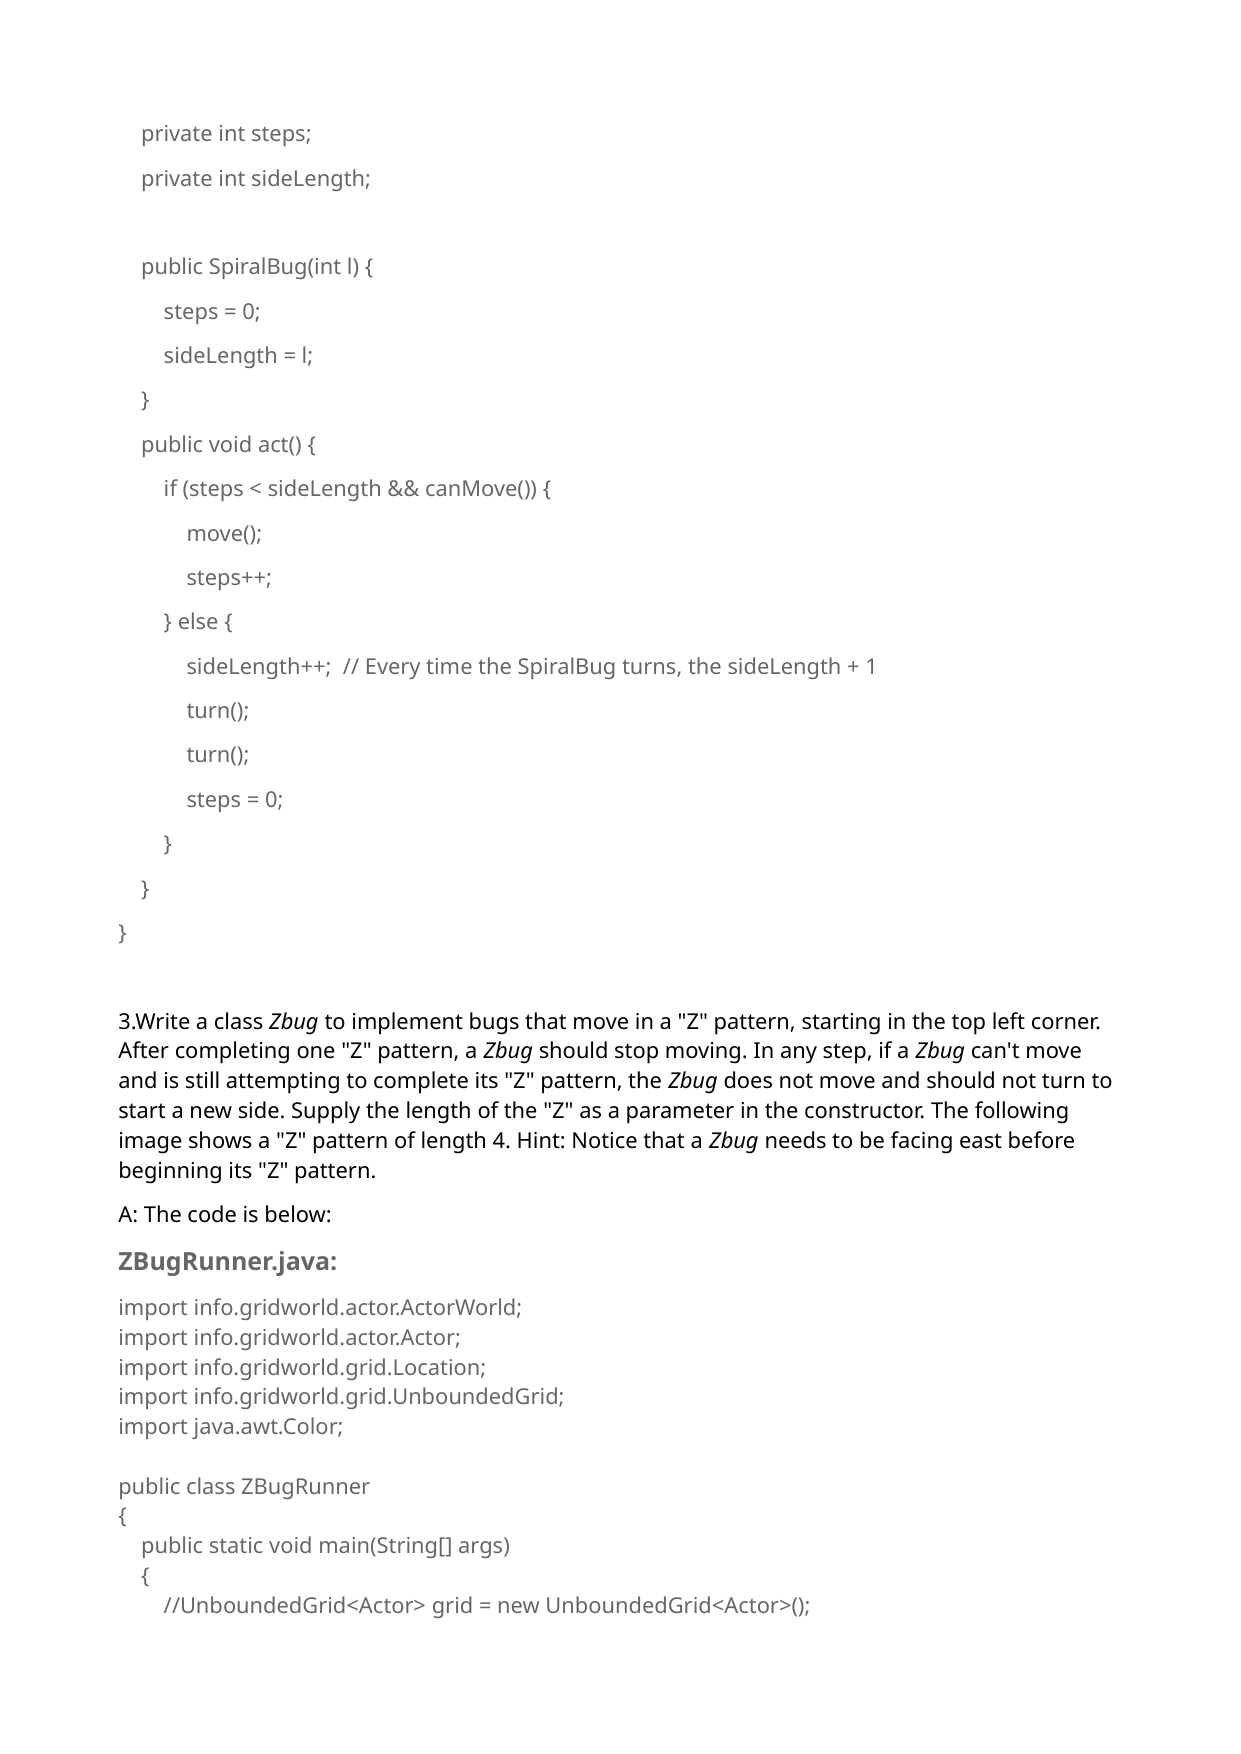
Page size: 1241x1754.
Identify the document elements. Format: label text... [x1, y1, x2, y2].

text import info.gridworld.actor.Actor; [118, 1322, 1122, 1352]
text import info.gridworld.grid.UnboundedGrid; [118, 1381, 1122, 1411]
text import java.awt.Color; [118, 1411, 1122, 1441]
text sideLength++; // Every time the SpiralBug turns, the sideLength + 1 [118, 651, 1122, 680]
text public static void main(String[] args) [118, 1530, 1122, 1560]
text public void act() { [118, 429, 1122, 458]
text sideLength = l; [118, 340, 1122, 370]
text { [118, 1501, 1122, 1530]
text turn(); [118, 695, 1122, 725]
text steps = 0; [118, 296, 1122, 325]
text move(); [118, 517, 1122, 547]
text steps = 0; [118, 784, 1122, 813]
text } [118, 872, 1122, 902]
text 3.Write a class Zbug to implement bugs that move in a "Z" pattern, starting in the top left corner. After completing one "Z" pattern, a Zbug should stop moving. In any step, if a Zbug can't move and is still attempting to complete its "Z" pattern, the Zbug does not move and should not turn to start a new side. Supply the length of the "Z" as a parameter in the constructor. The following image shows a "Z" pattern of length 4. Hint: Notice that a Zbug needs to be facing east before beginning its "Z" pattern. [118, 1006, 1122, 1184]
text } else { [118, 606, 1122, 636]
text turn(); [118, 739, 1122, 769]
text if (steps < sideLength && canMove()) { [118, 473, 1122, 503]
text //UnboundedGrid<Actor> grid = new UnboundedGrid<Actor>(); [118, 1590, 1122, 1620]
text ZBugRunner.java: [118, 1243, 1122, 1277]
text private int steps; [118, 118, 1122, 148]
text import info.gridworld.actor.ActorWorld; [118, 1292, 1122, 1322]
text steps++; [118, 562, 1122, 592]
text public class ZBugRunner [118, 1471, 1122, 1501]
text } [118, 828, 1122, 858]
text import info.gridworld.grid.Location; [118, 1352, 1122, 1381]
text public SpiralBug(int l) { [118, 251, 1122, 281]
text { [118, 1560, 1122, 1590]
text } [118, 384, 1122, 414]
text private int sideLength; [118, 162, 1122, 192]
text A: The code is below: [118, 1199, 1122, 1229]
text } [118, 917, 1122, 947]
